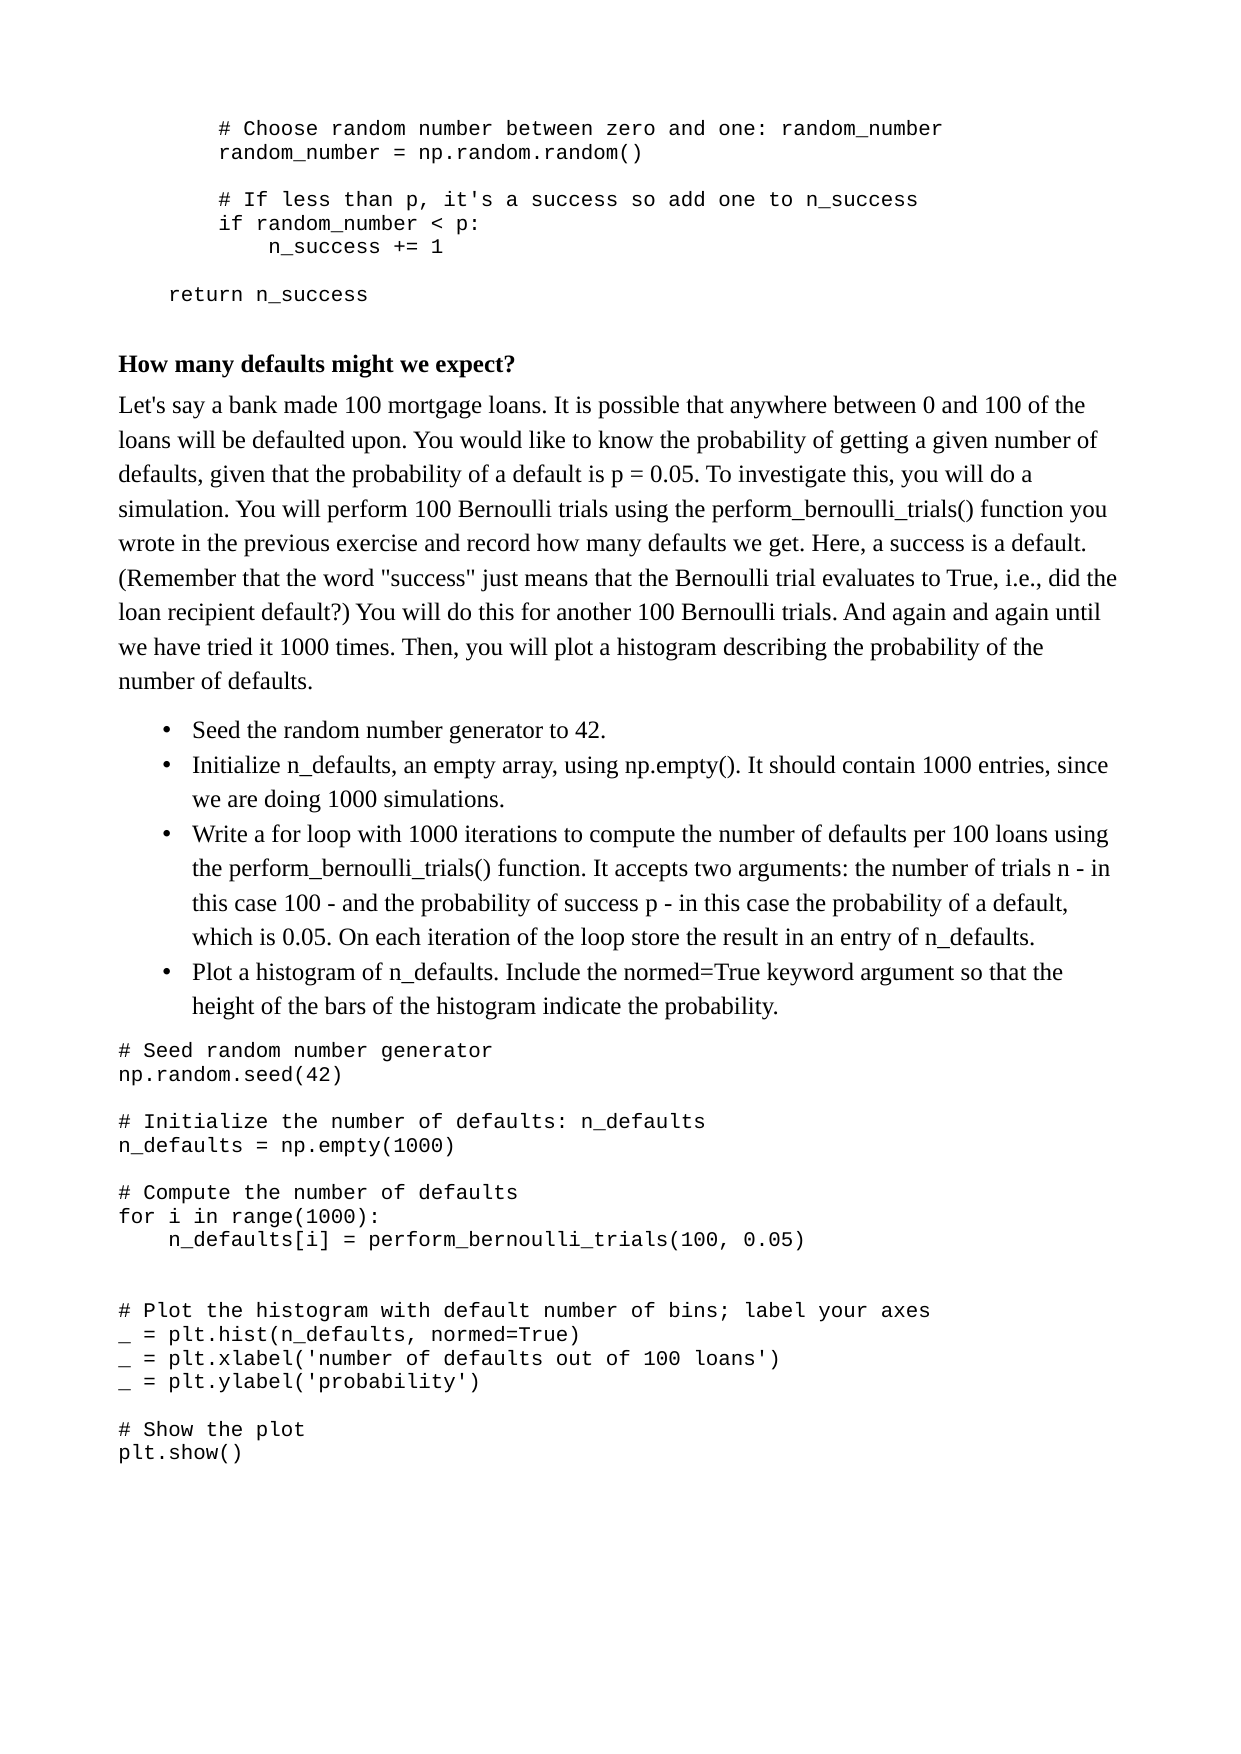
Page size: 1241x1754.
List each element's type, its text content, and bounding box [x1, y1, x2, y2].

text # Choose random number between zero and one: random_number [118, 118, 1122, 142]
text # If less than p, it's a success so add one to n_success [118, 189, 1122, 213]
text np.random.seed(42) [118, 1064, 1122, 1088]
text return n_success [118, 284, 1122, 307]
list Initialize n_defaults, an empty array, using np.empty(). It should contain 1000 entries, since we are doing 1000 simulations. [162, 750, 1122, 813]
text # Seed random number generator [118, 1040, 1122, 1064]
text Let's say a bank made 100 mortgage loans. It is possible that anywhere between 0 and 100 of the loans will be defaulted upon. You would like to know the probability of getting a given number of defaults, given that the probability of a default is p = 0.05. To investigate this, you will do a simulation. You will perform 100 Bernoulli trials using the perform_bernoulli_trials() function you wrote in the previous exercise and record how many defaults we get. Here, a success is a default. (Remember that the word "success" just means that the Bernoulli trial evaluates to True, i.e., did the loan recipient default?) You will do this for another 100 Bernoulli trials. And again and again until we have tried it 1000 times. Then, you will plot a histogram describing the probability of the number of defaults. [118, 391, 1122, 695]
text # Initialize the number of defaults: n_defaults [118, 1111, 1122, 1135]
list Write a for loop with 1000 iterations to compute the number of defaults per 100 loans using the perform_bernoulli_trials() function. It accepts two arguments: the number of trials n - in this case 100 - and the probability of success p - in this case the probability of a default, which is 0.05. On each iteration of the loop store the result in an entry of n_defaults. [162, 819, 1122, 951]
text # Compute the number of defaults [118, 1182, 1122, 1206]
text _ = plt.xlabel('number of defaults out of 100 loans') [118, 1348, 1122, 1371]
text plt.show() [118, 1442, 1122, 1466]
text random_number = np.random.random() [118, 142, 1122, 165]
text if random_number < p: [118, 213, 1122, 236]
text # Plot the histogram with default number of bins; label your axes [118, 1300, 1122, 1324]
text _ = plt.hist(n_defaults, normed=True) [118, 1324, 1122, 1348]
list Seed the random number generator to 42. [162, 715, 1122, 744]
subtitle How many defaults might we expect? [118, 349, 1122, 378]
text n_success += 1 [118, 236, 1122, 260]
text for i in range(1000): [118, 1206, 1122, 1229]
text _ = plt.ylabel('probability') [118, 1371, 1122, 1395]
text n_defaults[i] = perform_bernoulli_trials(100, 0.05) [118, 1229, 1122, 1253]
text # Show the plot [118, 1419, 1122, 1442]
list Plot a histogram of n_defaults. Include the normed=True keyword argument so that the height of the bars of the histogram indicate the probability. [162, 957, 1122, 1020]
text n_defaults = np.empty(1000) [118, 1135, 1122, 1158]
